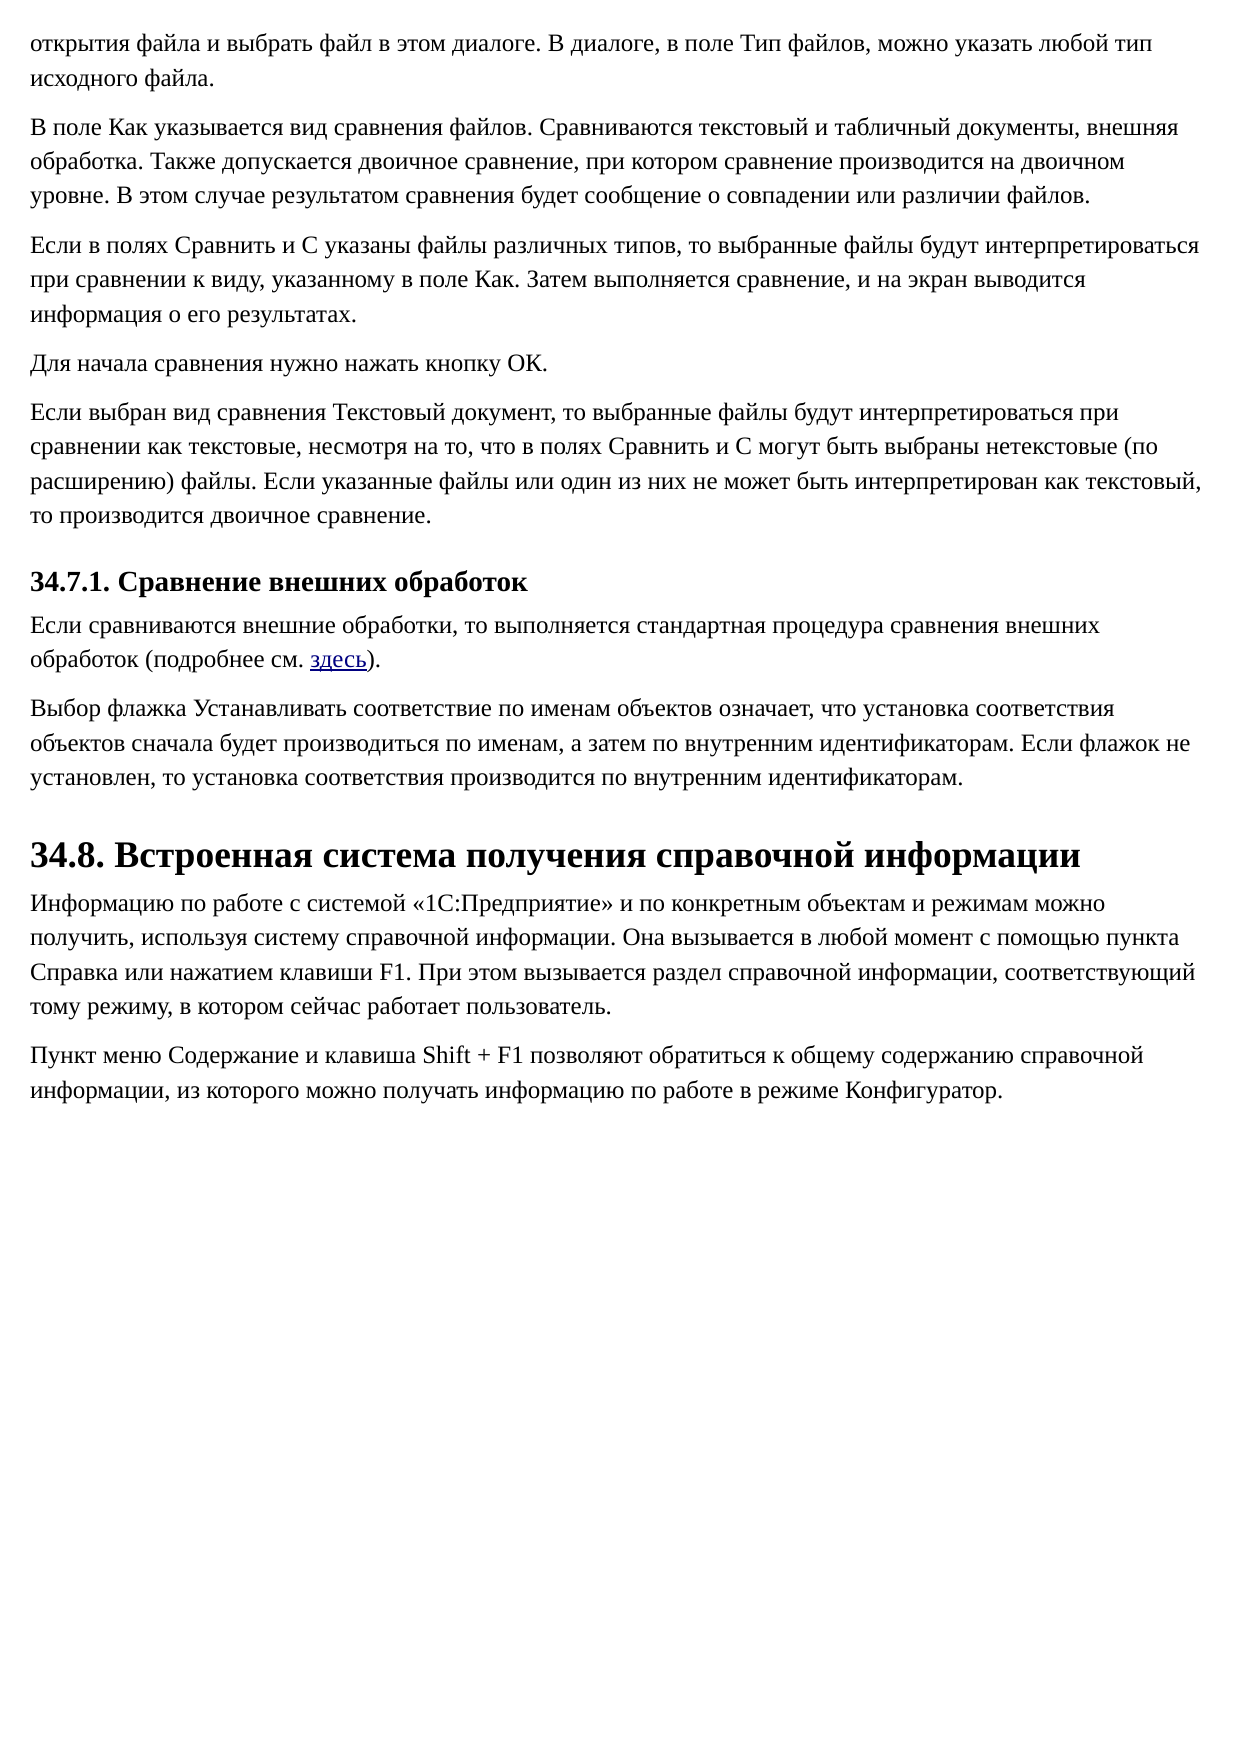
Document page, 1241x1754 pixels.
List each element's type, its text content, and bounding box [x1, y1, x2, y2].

subtitle 34.7.1. Сравнение внешних обработок [30, 564, 1211, 597]
text Если выбран вид сравнения Текстовый документ, то выбранные файлы будут интерпретироваться при сравнении как текстовые, несмотря на то, что в полях Сравнить и С могут быть выбраны нетекстовые (по расширению) файлы. Если указанные файлы или один из них не может быть интерпретирован как текстовый, то производится двоичное сравнение. [30, 397, 1211, 529]
text Для начала сравнения нужно нажать кнопку ОК. [30, 348, 1211, 376]
text Выбор флажка Устанавливать соответствие по именам объектов означает, что установка соответствия объектов сначала будет производиться по именам, а затем по внутренним идентификаторам. Если флажок не установлен, то установка соответствия производится по внутренним идентификаторам. [30, 693, 1211, 791]
text Если сравниваются внешние обработки, то выполняется стандартная процедура сравнения внешних обработок (подробнее см. здесь). [30, 610, 1211, 673]
text открытия файла и выбрать файл в этом диалоге. В диалоге, в поле Тип файлов, можно указать любой тип исходного файла. [30, 28, 1211, 91]
text Информацию по работе с системой «1С:Предприятие» и по конкретным объектам и режимам можно получить, используя систему справочной информации. Она вызывается в любой момент с помощью пункта Справка или нажатием клавиши F1. При этом вызывается раздел справочной информации, соответствующий тому режиму, в котором сейчас работает пользователь. [30, 888, 1211, 1020]
text Пункт меню Содержание и клавиша Shift + F1 позволяют обратиться к общему содержанию справочной информации, из которого можно получать информацию по работе в режиме Конфигуратор. [30, 1040, 1211, 1104]
text В поле Как указывается вид сравнения файлов. Сравниваются текстовый и табличный документы, внешняя обработка. Также допускается двоичное сравнение, при котором сравнение производится на двоичном уровне. В этом случае результатом сравнения будет сообщение о совпадении или различии файлов. [30, 112, 1211, 209]
subtitle 34.8. Встроенная система получения справочной информации [30, 832, 1211, 875]
text Если в полях Сравнить и С указаны файлы различных типов, то выбранные файлы будут интерпретироваться при сравнении к виду, указанному в поле Как. Затем выполняется сравнение, и на экран выводится информация о его результатах. [30, 230, 1211, 327]
